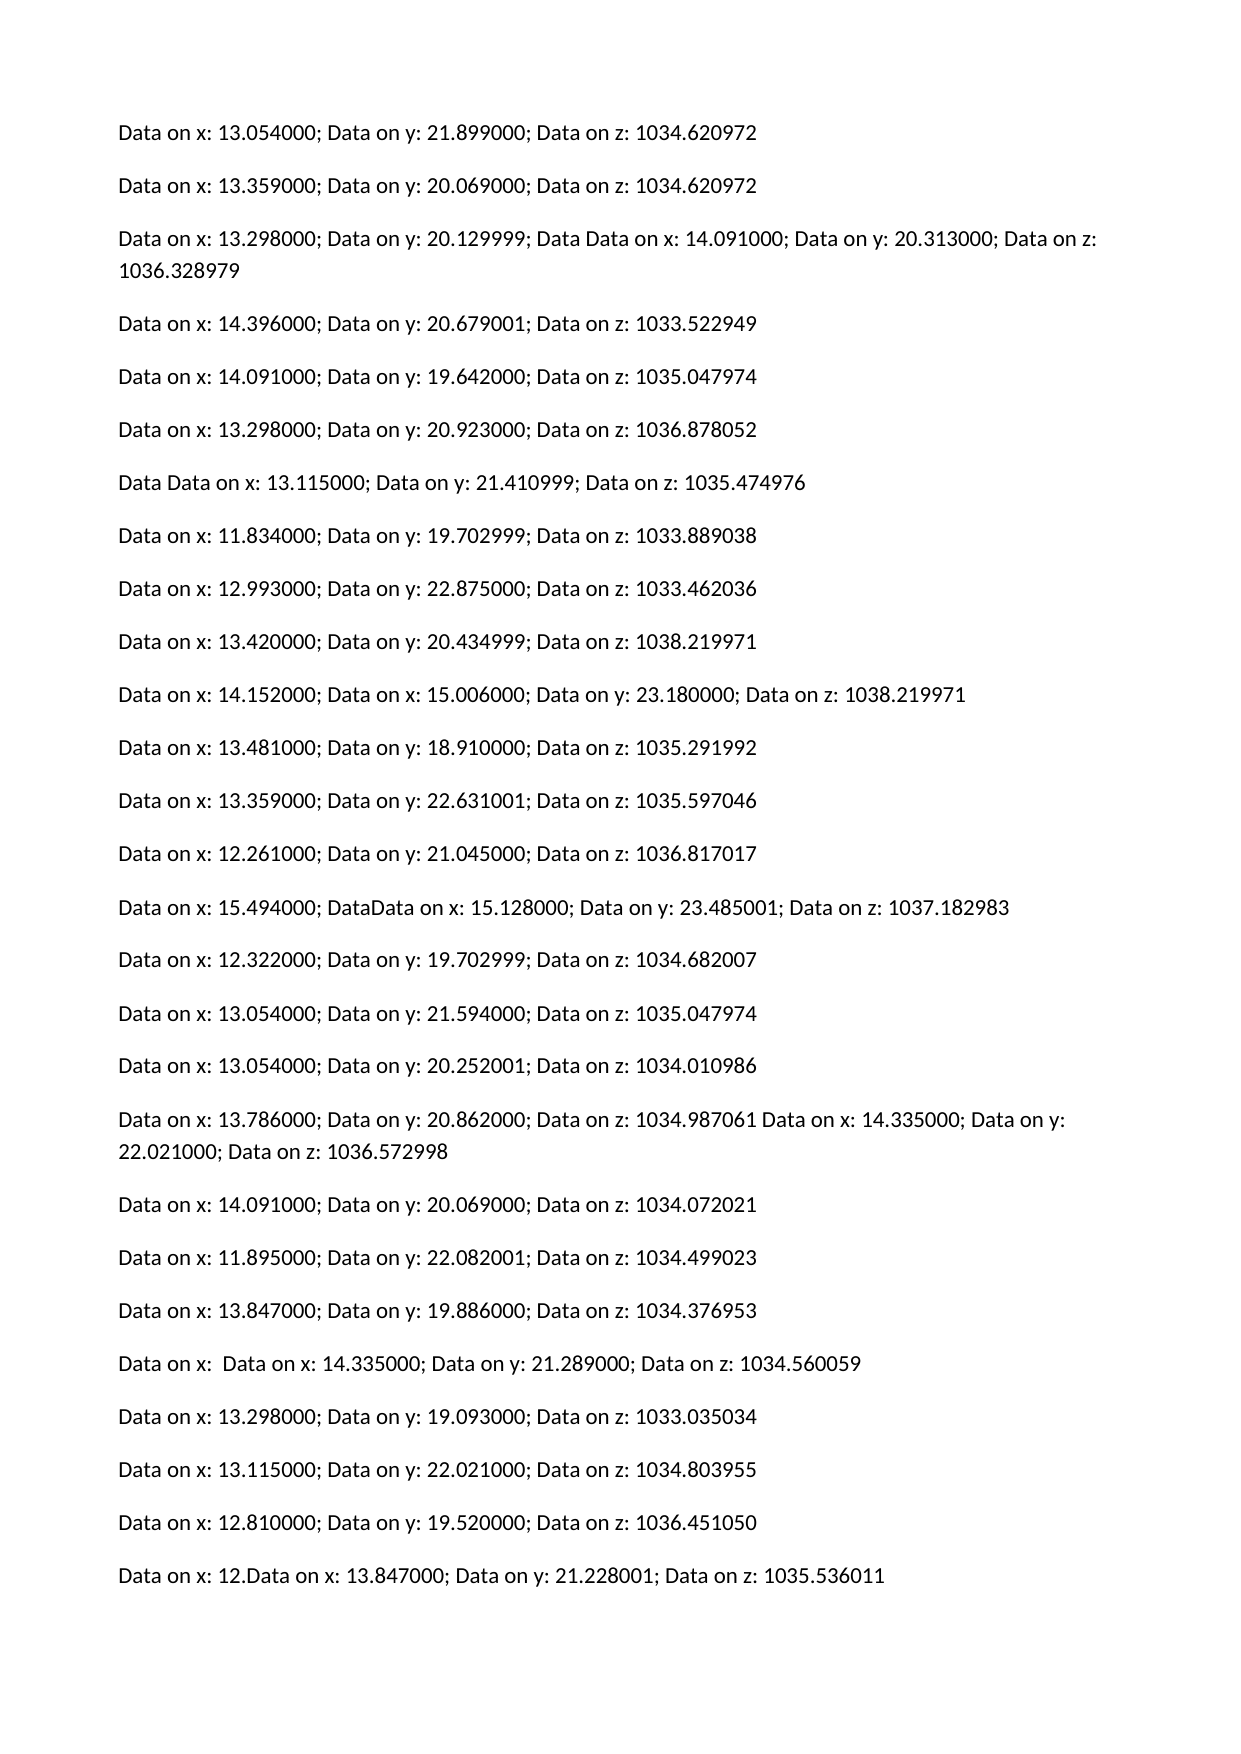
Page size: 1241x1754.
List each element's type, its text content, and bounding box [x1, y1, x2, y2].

text Data on x: 14.091000; Data on y: 19.642000; Data on z: 1035.047974 [118, 362, 1122, 390]
text Data on x: 13.298000; Data on y: 20.129999; Data Data on x: 14.091000; Data on y: 20.313000; Data on z: 1036.328979 [118, 224, 1122, 284]
text Data on x: 12.810000; Data on y: 19.520000; Data on z: 1036.451050 [118, 1508, 1122, 1536]
text Data on x: Data on x: 14.335000; Data on y: 21.289000; Data on z: 1034.560059 [118, 1349, 1122, 1377]
text Data on x: 12.Data on x: 13.847000; Data on y: 21.228001; Data on z: 1035.536011 [118, 1561, 1122, 1589]
text Data on x: 13.298000; Data on y: 20.923000; Data on z: 1036.878052 [118, 415, 1122, 443]
text Data on x: 13.481000; Data on y: 18.910000; Data on z: 1035.291992 [118, 733, 1122, 762]
text Data on x: 13.786000; Data on y: 20.862000; Data on z: 1034.987061 Data on x: 14.335000; Data on y: 22.021000; Data on z: 1036.572998 [118, 1105, 1122, 1165]
text Data on x: 13.420000; Data on y: 20.434999; Data on z: 1038.219971 [118, 627, 1122, 656]
text Data on x: 13.115000; Data on y: 22.021000; Data on z: 1034.803955 [118, 1455, 1122, 1483]
text Data on x: 11.895000; Data on y: 22.082001; Data on z: 1034.499023 [118, 1243, 1122, 1271]
text Data on x: 13.847000; Data on y: 19.886000; Data on z: 1034.376953 [118, 1296, 1122, 1324]
text Data on x: 15.494000; DataData on x: 15.128000; Data on y: 23.485001; Data on z: 1037.182983 [118, 893, 1122, 921]
text Data on x: 13.359000; Data on y: 22.631001; Data on z: 1035.597046 [118, 787, 1122, 814]
text Data on x: 13.298000; Data on y: 19.093000; Data on z: 1033.035034 [118, 1402, 1122, 1430]
text Data on x: 13.054000; Data on y: 20.252001; Data on z: 1034.010986 [118, 1052, 1122, 1080]
text Data on x: 13.359000; Data on y: 20.069000; Data on z: 1034.620972 [118, 171, 1122, 199]
text Data on x: 14.091000; Data on y: 20.069000; Data on z: 1034.072021 [118, 1190, 1122, 1218]
text Data on x: 14.152000; Data on x: 15.006000; Data on y: 23.180000; Data on z: 1038.219971 [118, 681, 1122, 708]
text Data on x: 12.322000; Data on y: 19.702999; Data on z: 1034.682007 [118, 946, 1122, 974]
text Data on x: 12.993000; Data on y: 22.875000; Data on z: 1033.462036 [118, 574, 1122, 602]
text Data on x: 12.261000; Data on y: 21.045000; Data on z: 1036.817017 [118, 839, 1122, 868]
text Data on x: 11.834000; Data on y: 19.702999; Data on z: 1033.889038 [118, 521, 1122, 549]
text Data on x: 13.054000; Data on y: 21.899000; Data on z: 1034.620972 [118, 118, 1122, 146]
text Data on x: 14.396000; Data on y: 20.679001; Data on z: 1033.522949 [118, 309, 1122, 337]
text Data Data on x: 13.115000; Data on y: 21.410999; Data on z: 1035.474976 [118, 468, 1122, 496]
text Data on x: 13.054000; Data on y: 21.594000; Data on z: 1035.047974 [118, 999, 1122, 1027]
